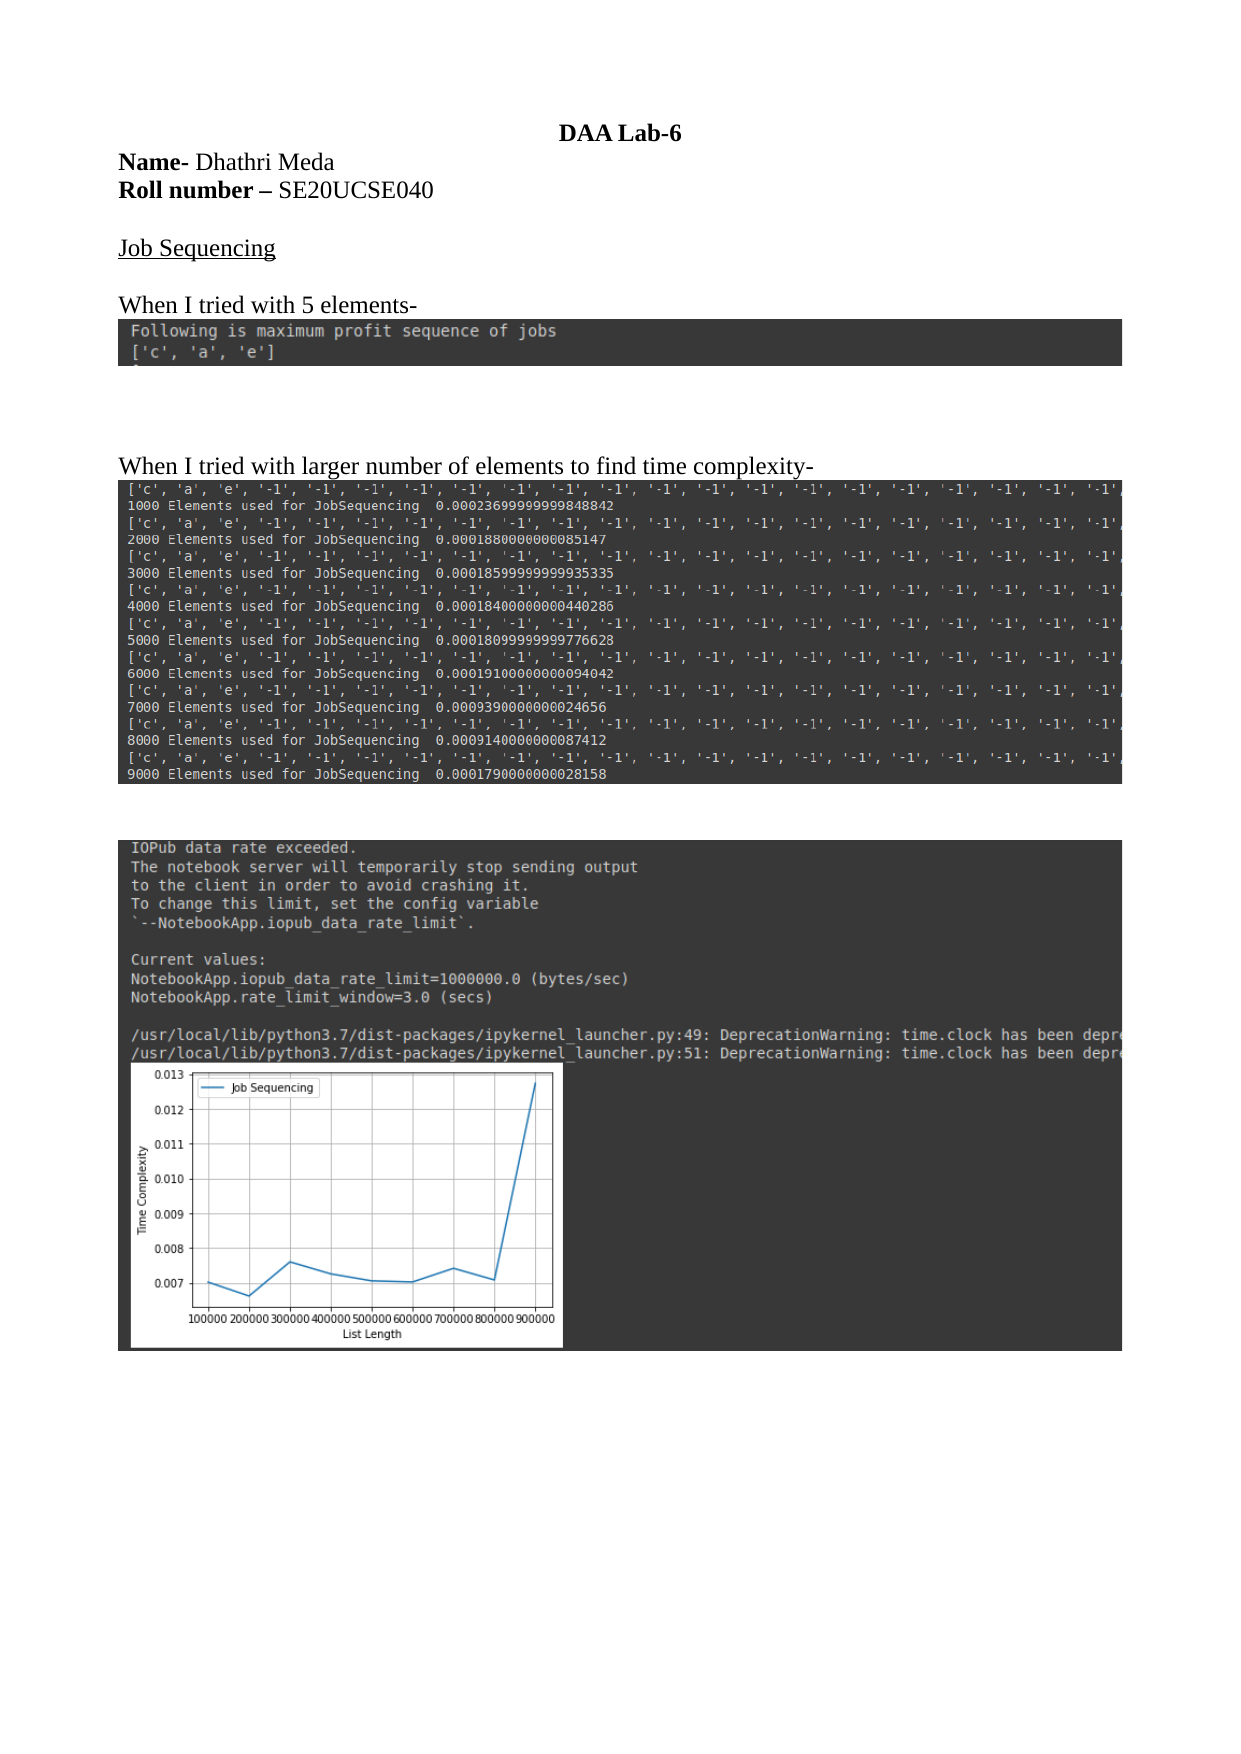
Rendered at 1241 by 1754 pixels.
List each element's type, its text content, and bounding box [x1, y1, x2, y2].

picture [118, 480, 1123, 784]
text Job Sequencing [118, 233, 1122, 262]
picture [118, 319, 1123, 366]
text When I tried with larger number of elements to find time complexity- [118, 451, 1122, 480]
text DAA Lab-6 [118, 118, 1122, 147]
text When I tried with 5 elements- [118, 291, 1122, 319]
text Name- Dhathri Meda [118, 147, 1122, 176]
text Roll number – SE20UCSE040 [118, 176, 1122, 204]
picture [118, 840, 1123, 1351]
